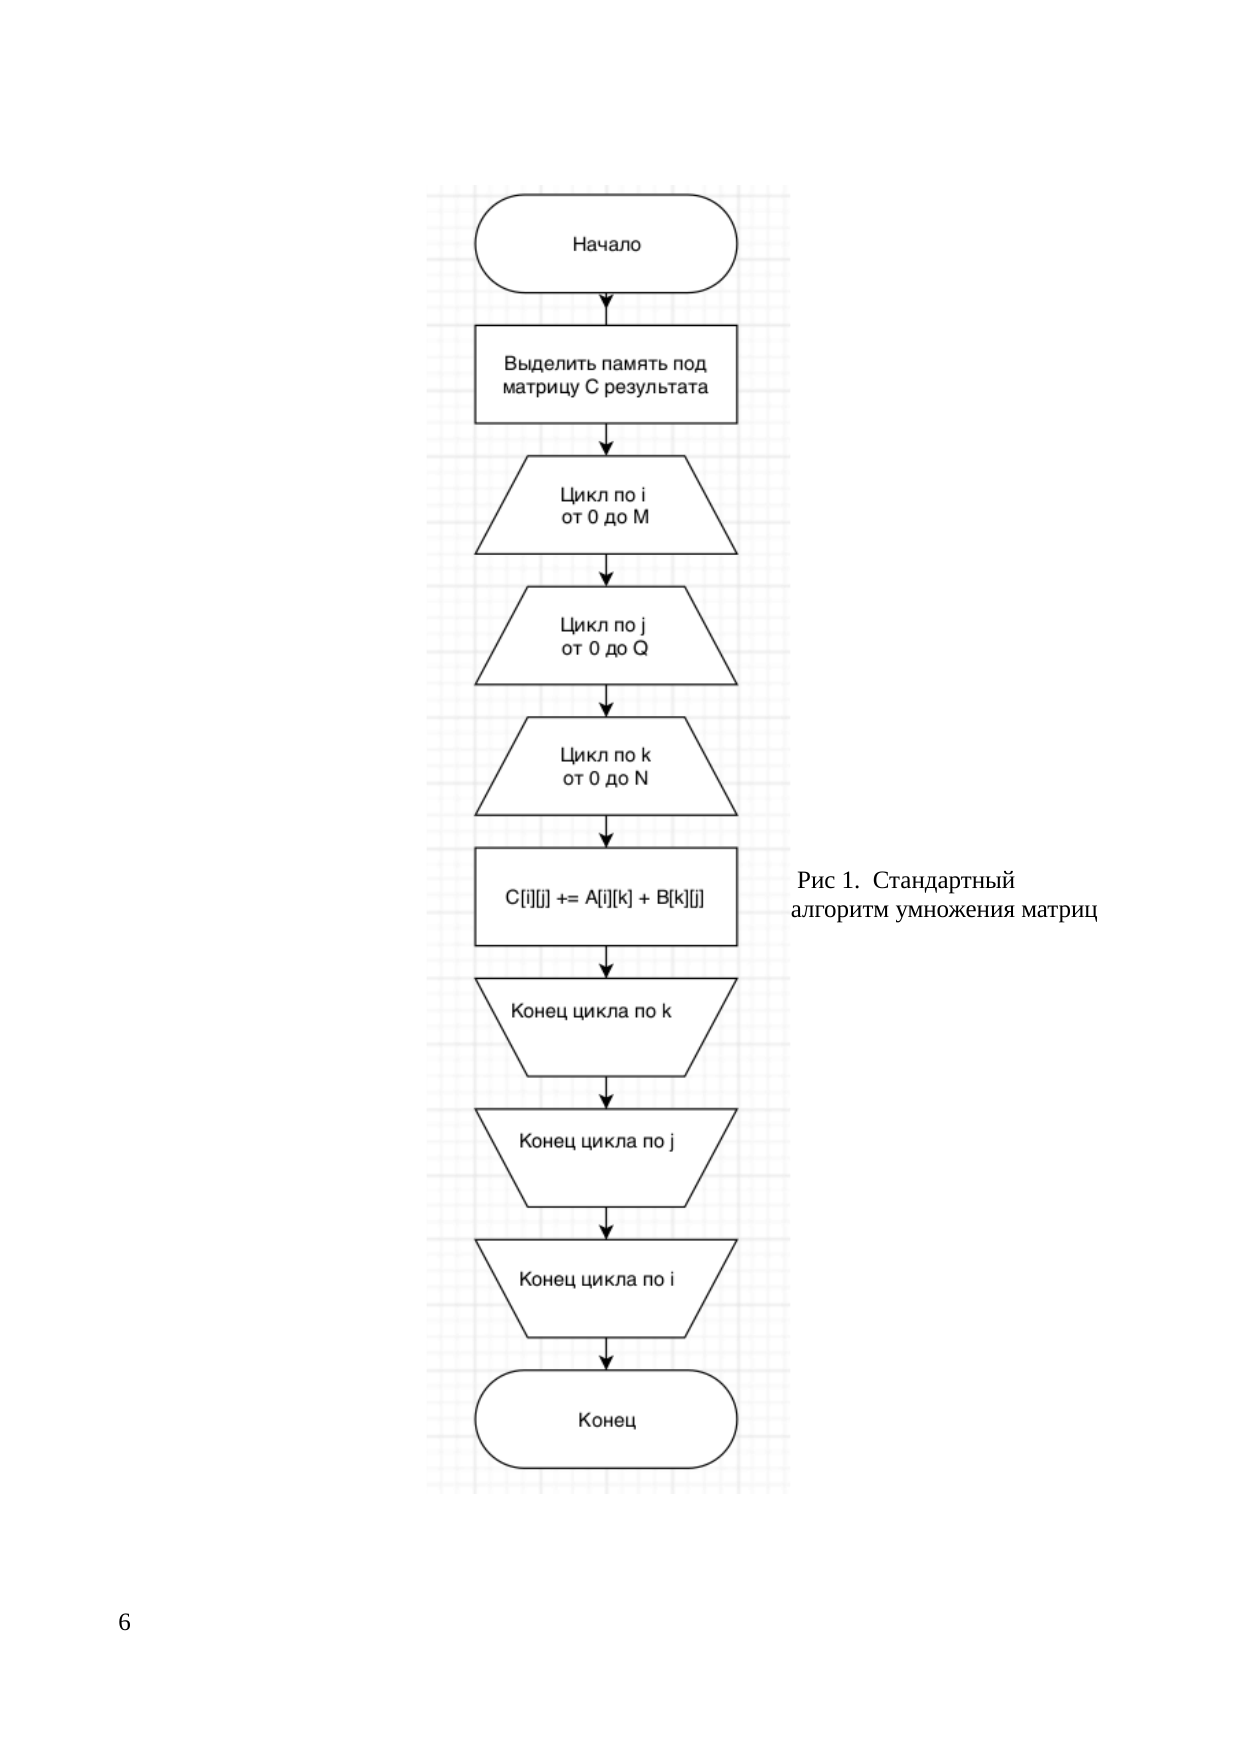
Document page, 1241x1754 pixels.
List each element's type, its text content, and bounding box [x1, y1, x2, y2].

list [118, 866, 426, 923]
picture [426, 185, 791, 1494]
list Рис 1. Стандартный алгоритм умножения матриц [791, 866, 1122, 923]
